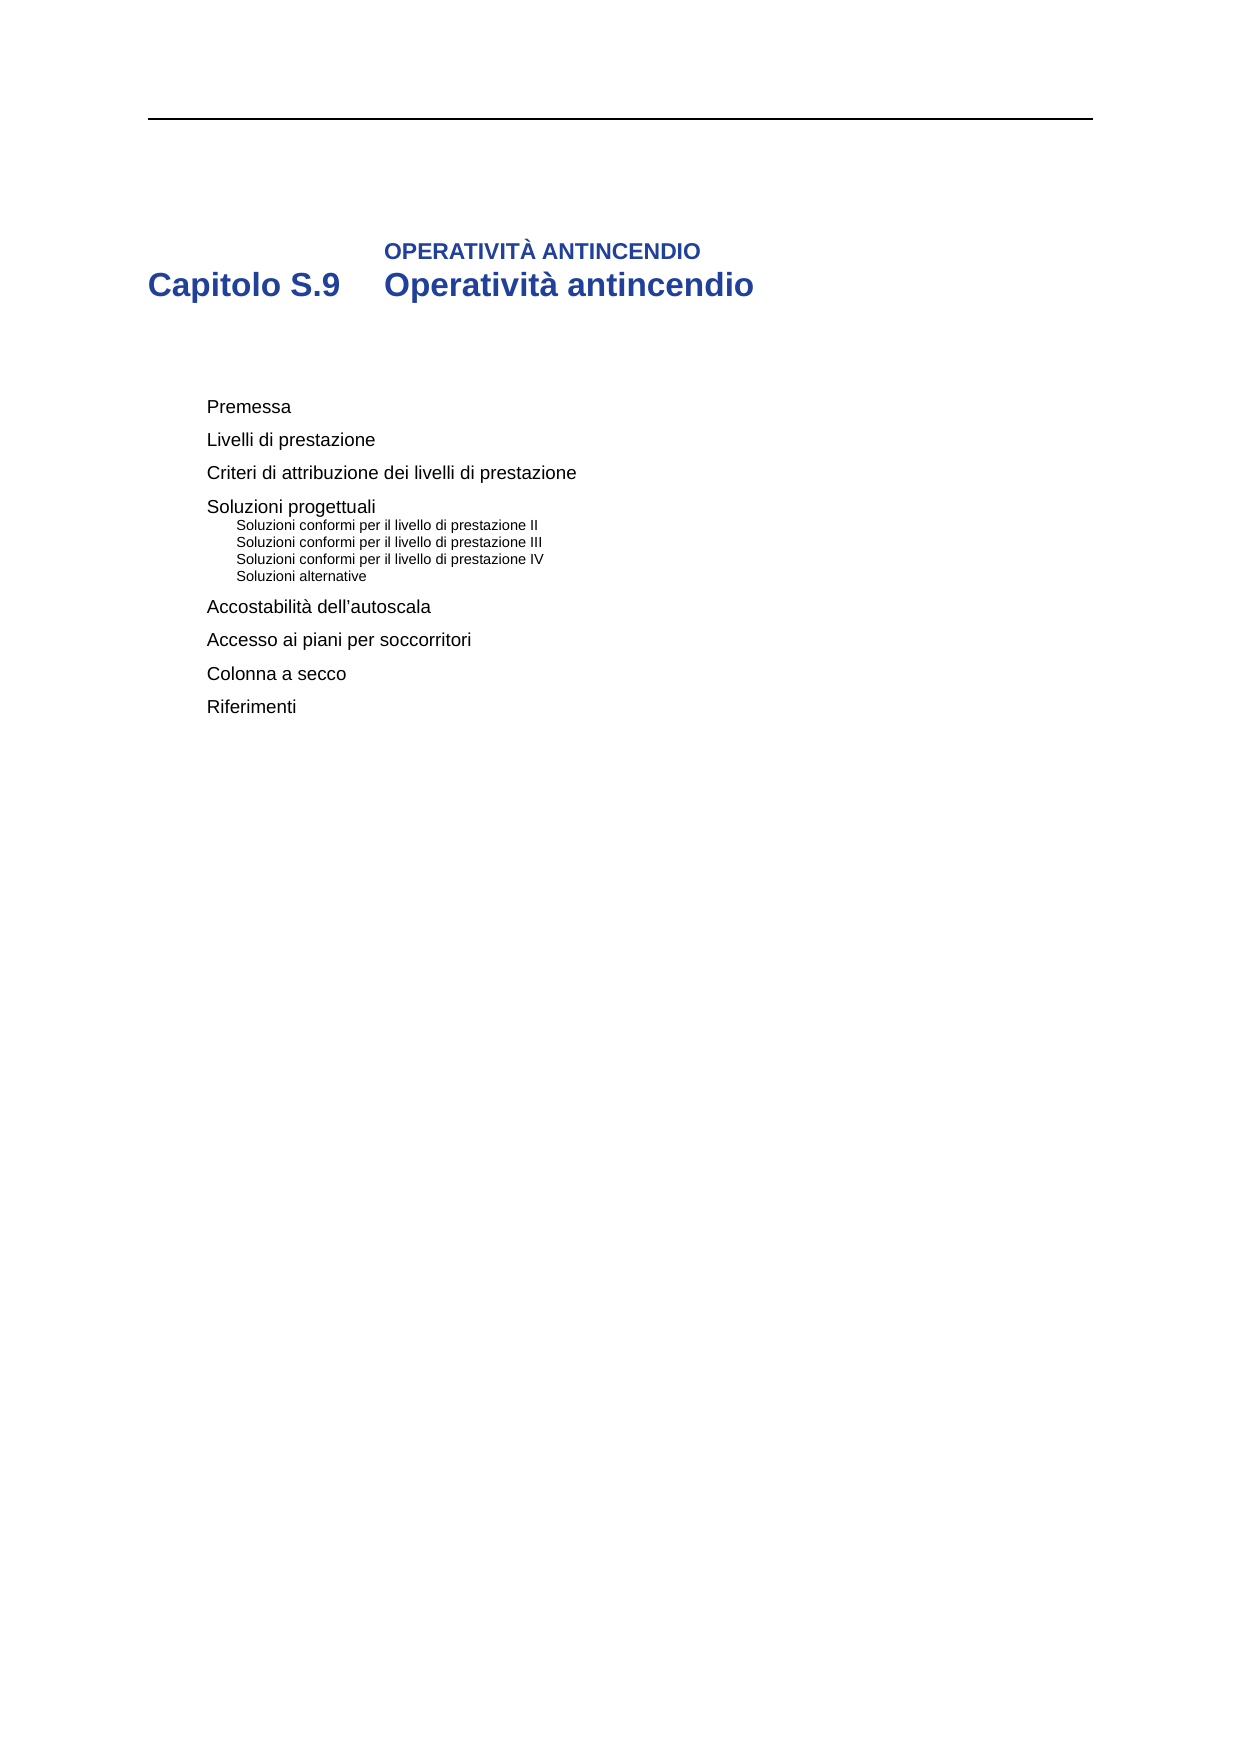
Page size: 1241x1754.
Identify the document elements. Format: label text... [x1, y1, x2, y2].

text Soluzioni progettuali [207, 496, 1033, 517]
text Colonna a secco [207, 663, 1033, 684]
text Premessa [207, 396, 1033, 417]
text Criteri di attribuzione dei livelli di prestazione [207, 462, 1033, 484]
subtitle Operatività antincendio [148, 265, 1093, 303]
text Soluzioni conformi per il livello di prestazione II [236, 517, 1033, 534]
text Soluzioni conformi per il livello di prestazione IV [236, 551, 1033, 567]
text Soluzioni conformi per il livello di prestazione III [236, 534, 1033, 551]
text Accostabilità dell’autoscala [207, 596, 1033, 617]
text Riferimenti [207, 696, 1033, 717]
text Accesso ai piani per soccorritori [207, 629, 1033, 651]
text Soluzioni alternative [236, 567, 1033, 584]
text Livelli di prestazione [207, 429, 1033, 450]
